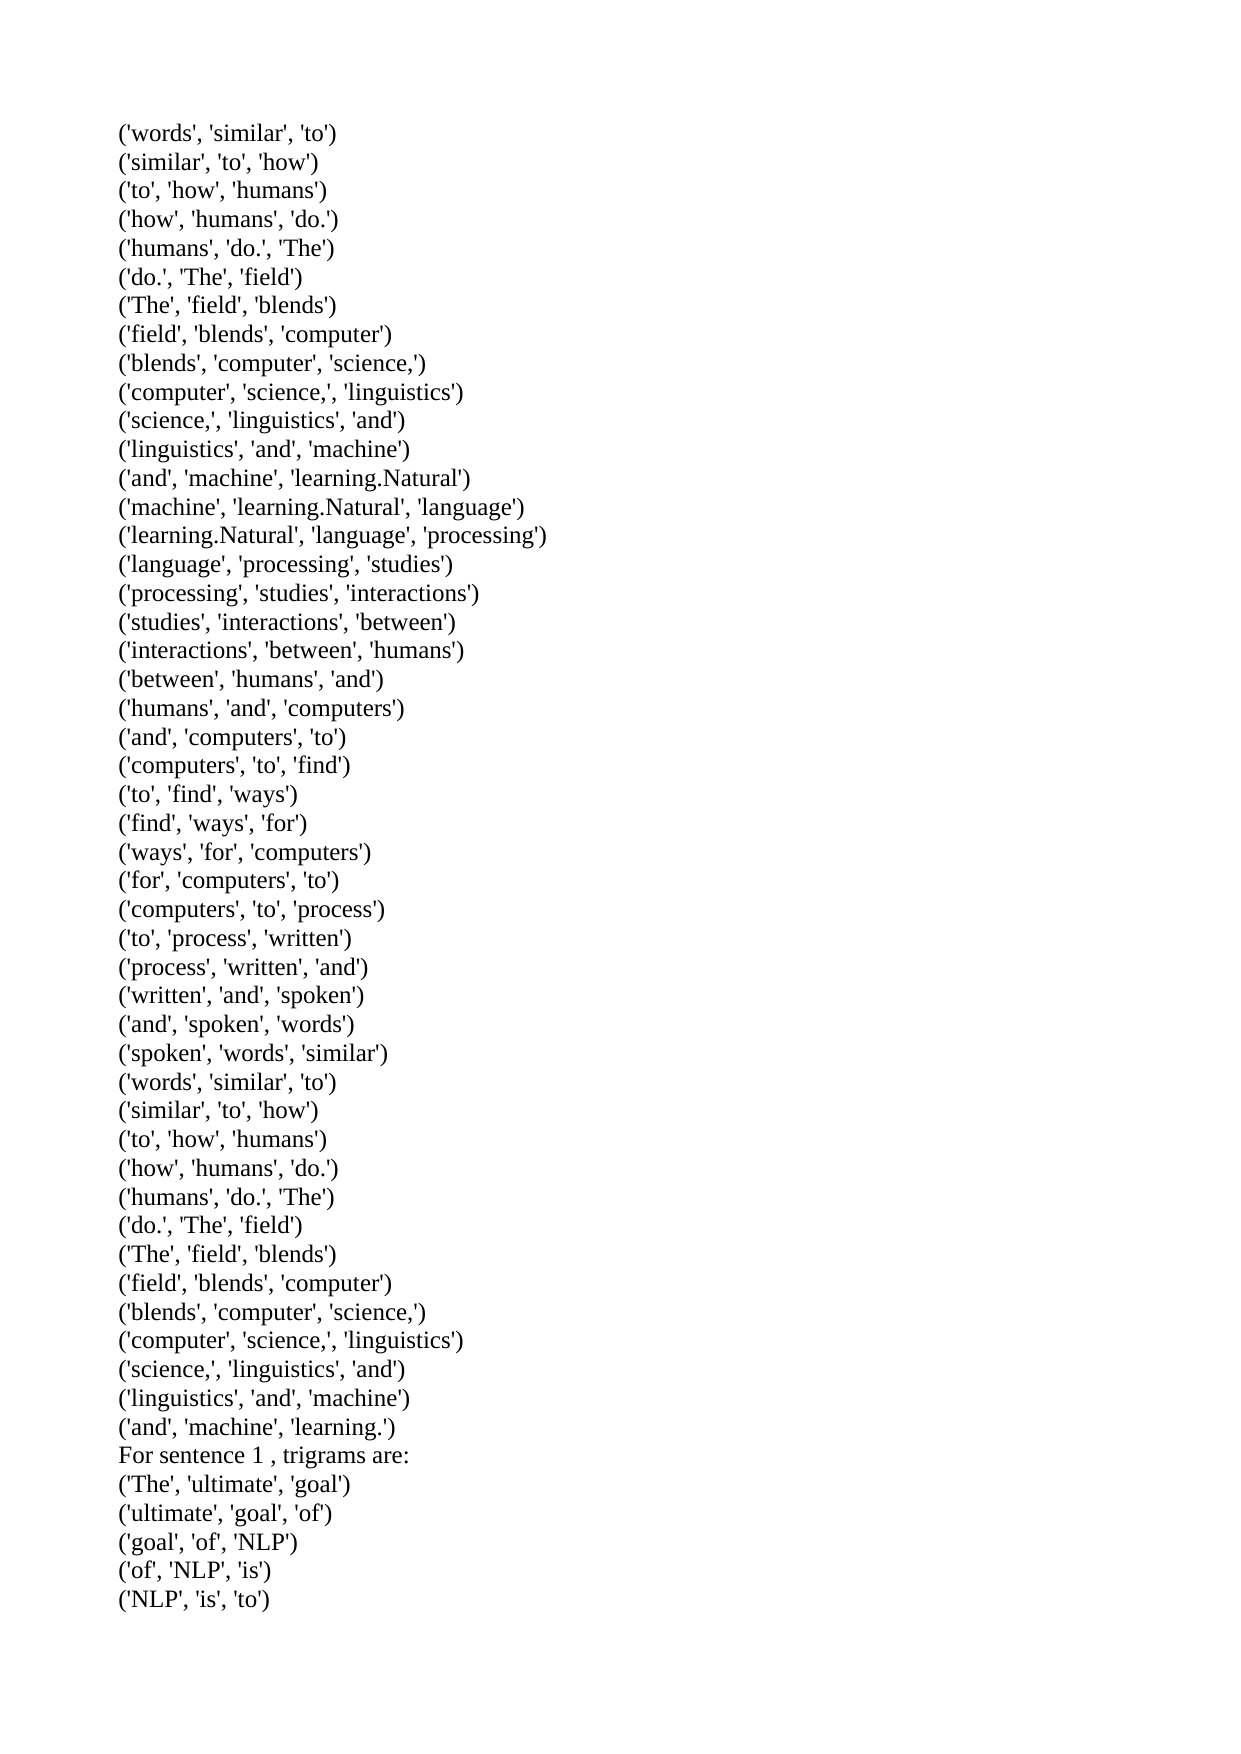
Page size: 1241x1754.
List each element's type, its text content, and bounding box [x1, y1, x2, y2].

text ('NLP', 'is', 'to') [118, 1584, 1122, 1613]
text ('interactions', 'between', 'humans') [118, 636, 1122, 664]
text ('linguistics', 'and', 'machine') [118, 1383, 1122, 1412]
text ('field', 'blends', 'computer') [118, 319, 1122, 348]
text ('to', 'process', 'written') [118, 923, 1122, 952]
text ('how', 'humans', 'do.') [118, 204, 1122, 233]
text ('similar', 'to', 'how') [118, 1096, 1122, 1124]
text ('science,', 'linguistics', 'and') [118, 406, 1122, 434]
text ('find', 'ways', 'for') [118, 808, 1122, 837]
text ('do.', 'The', 'field') [118, 262, 1122, 291]
text ('similar', 'to', 'how') [118, 147, 1122, 176]
text ('for', 'computers', 'to') [118, 866, 1122, 894]
text ('and', 'spoken', 'words') [118, 1009, 1122, 1038]
text ('humans', 'do.', 'The') [118, 1182, 1122, 1211]
text ('how', 'humans', 'do.') [118, 1153, 1122, 1182]
text ('machine', 'learning.Natural', 'language') [118, 492, 1122, 521]
text ('ultimate', 'goal', 'of') [118, 1498, 1122, 1527]
text ('between', 'humans', 'and') [118, 664, 1122, 693]
text ('The', 'field', 'blends') [118, 1239, 1122, 1268]
text ('blends', 'computer', 'science,') [118, 348, 1122, 377]
text ('computers', 'to', 'find') [118, 751, 1122, 779]
text ('do.', 'The', 'field') [118, 1211, 1122, 1239]
text ('to', 'how', 'humans') [118, 1124, 1122, 1153]
text ('learning.Natural', 'language', 'processing') [118, 521, 1122, 549]
text ('words', 'similar', 'to') [118, 1067, 1122, 1096]
text For sentence 1 , trigrams are: [118, 1441, 1122, 1469]
text ('science,', 'linguistics', 'and') [118, 1354, 1122, 1383]
text ('to', 'how', 'humans') [118, 176, 1122, 204]
text ('and', 'machine', 'learning.') [118, 1412, 1122, 1441]
text ('spoken', 'words', 'similar') [118, 1038, 1122, 1067]
text ('ways', 'for', 'computers') [118, 837, 1122, 866]
text ('process', 'written', 'and') [118, 952, 1122, 981]
text ('humans', 'and', 'computers') [118, 693, 1122, 722]
text ('words', 'similar', 'to') [118, 118, 1122, 147]
text ('goal', 'of', 'NLP') [118, 1527, 1122, 1556]
text ('and', 'machine', 'learning.Natural') [118, 463, 1122, 492]
text ('The', 'ultimate', 'goal') [118, 1469, 1122, 1498]
text ('linguistics', 'and', 'machine') [118, 434, 1122, 463]
text ('field', 'blends', 'computer') [118, 1268, 1122, 1297]
text ('studies', 'interactions', 'between') [118, 607, 1122, 636]
text ('and', 'computers', 'to') [118, 722, 1122, 751]
text ('processing', 'studies', 'interactions') [118, 578, 1122, 607]
text ('humans', 'do.', 'The') [118, 233, 1122, 262]
text ('to', 'find', 'ways') [118, 779, 1122, 808]
text ('computer', 'science,', 'linguistics') [118, 1326, 1122, 1354]
text ('language', 'processing', 'studies') [118, 549, 1122, 578]
text ('The', 'field', 'blends') [118, 291, 1122, 319]
text ('of', 'NLP', 'is') [118, 1556, 1122, 1584]
text ('written', 'and', 'spoken') [118, 981, 1122, 1009]
text ('blends', 'computer', 'science,') [118, 1297, 1122, 1326]
text ('computer', 'science,', 'linguistics') [118, 377, 1122, 406]
text ('computers', 'to', 'process') [118, 894, 1122, 923]
